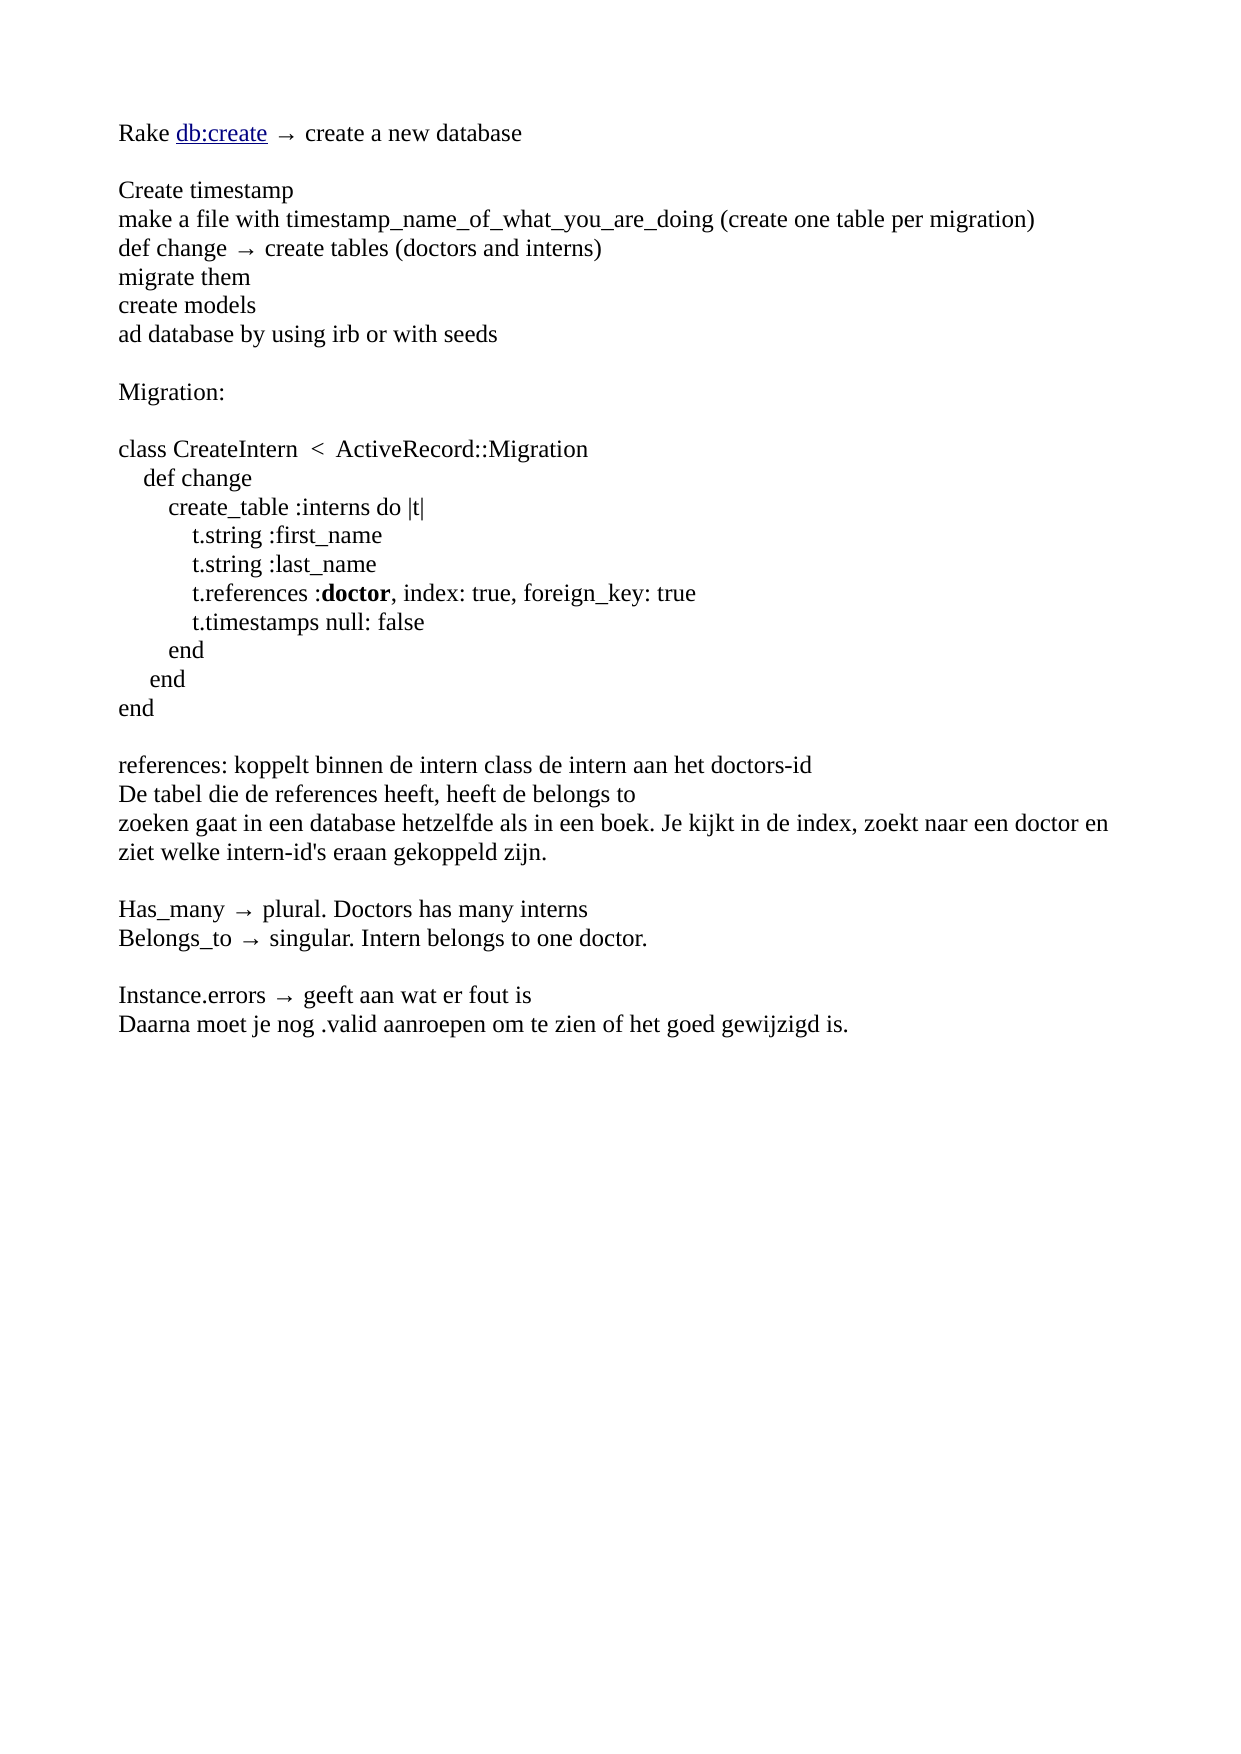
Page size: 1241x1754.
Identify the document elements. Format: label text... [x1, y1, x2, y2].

text end [118, 693, 1122, 722]
text t.references :doctor, index: true, foreign_key: true [118, 578, 1122, 607]
text Rake db:create → create a new database [118, 118, 1122, 147]
text make a file with timestamp_name_of_what_you_are_doing (create one table per migration) [118, 204, 1122, 233]
text create_table :interns do |t| [118, 492, 1122, 521]
text Daarna moet je nog .valid aanroepen om te zien of het goed gewijzigd is. [118, 1009, 1122, 1038]
text create models [118, 291, 1122, 319]
text Migration: [118, 377, 1122, 406]
text De tabel die de references heeft, heeft de belongs to [118, 779, 1122, 808]
text t.string :first_name [118, 521, 1122, 549]
text Belongs_to → singular. Intern belongs to one doctor. [118, 923, 1122, 952]
text Create timestamp [118, 176, 1122, 204]
text Instance.errors → geeft aan wat er fout is [118, 981, 1122, 1009]
text t.string :last_name [118, 549, 1122, 578]
text class CreateIntern < ActiveRecord::Migration [118, 434, 1122, 463]
text end [118, 636, 1122, 664]
text def change → create tables (doctors and interns) [118, 233, 1122, 262]
text migrate them [118, 262, 1122, 291]
text zoeken gaat in een database hetzelfde als in een boek. Je kijkt in de index, zoekt naar een doctor en ziet welke intern-id's eraan gekoppeld zijn. [118, 808, 1122, 866]
text references: koppelt binnen de intern class de intern aan het doctors-id [118, 751, 1122, 779]
text end [118, 664, 1122, 693]
text t.timestamps null: false [118, 607, 1122, 636]
text Has_many → plural. Doctors has many interns [118, 894, 1122, 923]
text ad database by using irb or with seeds [118, 319, 1122, 348]
text def change [118, 463, 1122, 492]
